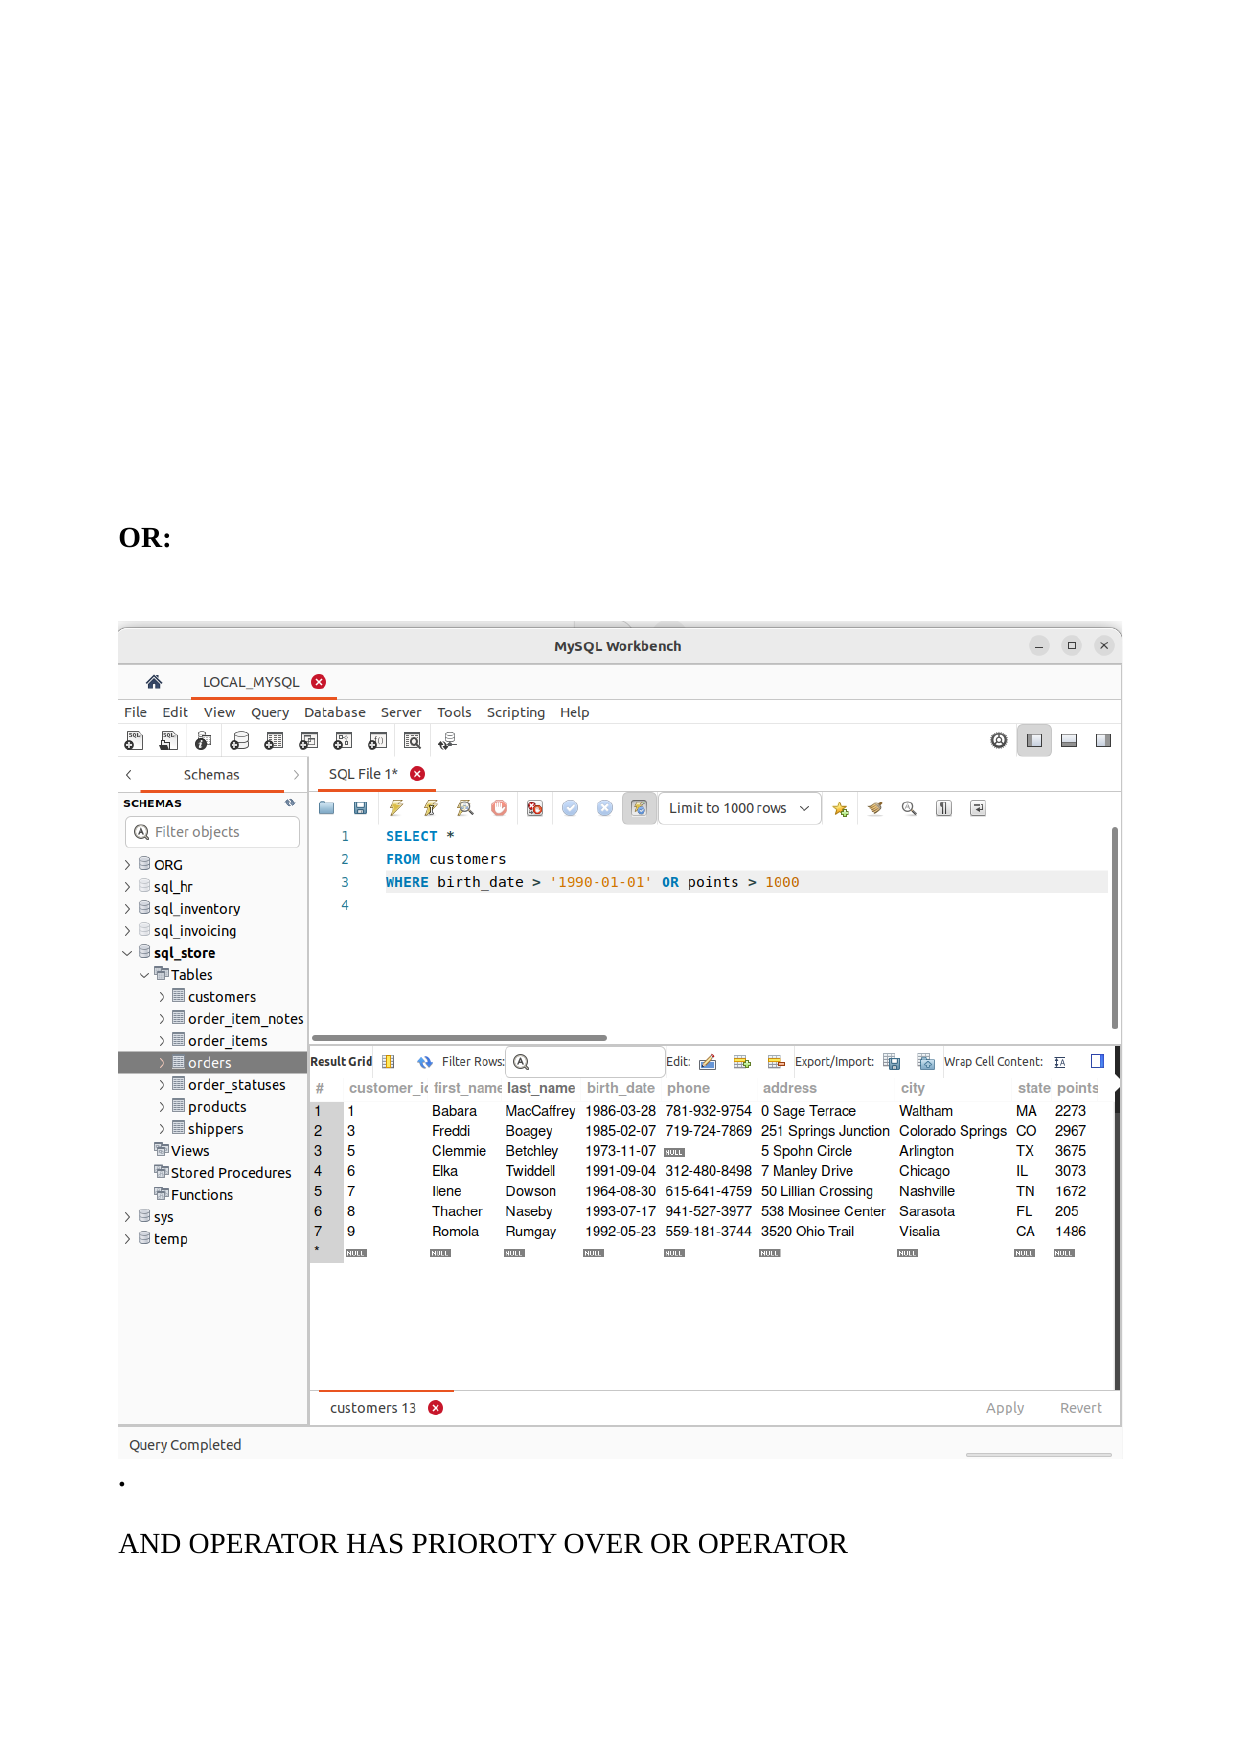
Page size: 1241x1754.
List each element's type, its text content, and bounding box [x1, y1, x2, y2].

text AND OPERATOR HAS PRIOROTY OVER OR OPERATOR [118, 1526, 1122, 1559]
text OR: [118, 521, 1122, 554]
picture [118, 621, 1123, 1459]
text . [118, 1459, 1122, 1492]
